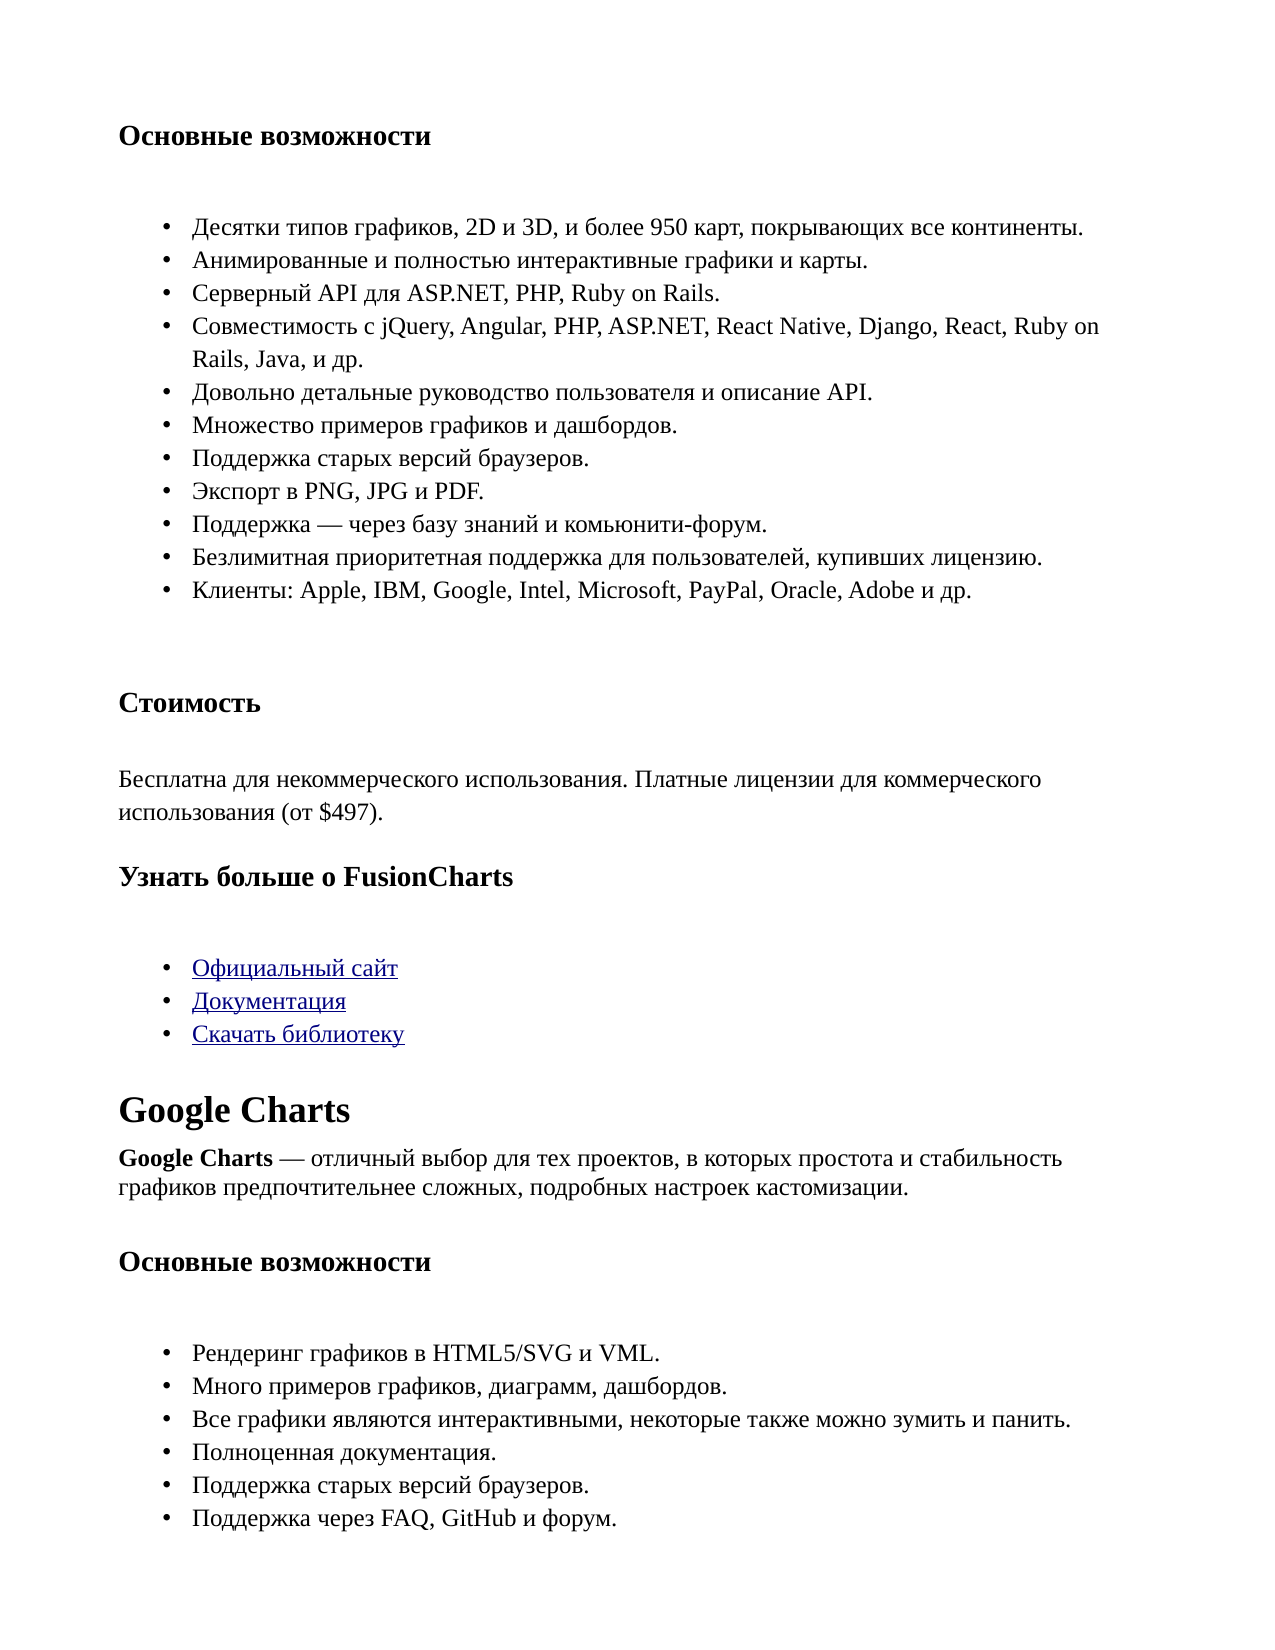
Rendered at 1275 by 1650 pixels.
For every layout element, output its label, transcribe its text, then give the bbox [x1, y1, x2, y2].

list Официальный сайт [162, 953, 1157, 981]
list Скачать библиотеку [162, 1019, 1157, 1047]
list Документация [162, 986, 1157, 1014]
list Безлимитная приоритетная поддержка для пользователей, купивших лицензию. [162, 542, 1157, 571]
subtitle Основные возможности [118, 118, 1157, 152]
subtitle Стоимость [118, 685, 1157, 718]
text Google Charts — отличный выбор для тех проектов, в которых простота и стабильность графиков предпочтительнее сложных, подробных настроек кастомизации. [118, 1143, 1157, 1200]
list Совместимость с jQuery, Angular, PHP, ASP.NET, React Native, Django, React, Ruby on Rails, Java, и др. [162, 311, 1157, 373]
list Десятки типов графиков, 2D и 3D, и более 950 карт, покрывающих все континенты. [162, 212, 1157, 241]
list Клиенты: Apple, IBM, Google, Intel, Microsoft, PayPal, Oracle, Adobe и др. [162, 575, 1157, 604]
list Множество примеров графиков и дашбордов. [162, 410, 1157, 439]
list Поддержка через FAQ, GitHub и форум. [162, 1503, 1157, 1532]
list Поддержка — через базу знаний и комьюнити-форум. [162, 509, 1157, 538]
list Экспорт в PNG, JPG и PDF. [162, 476, 1157, 505]
list Довольно детальные руководство пользователя и описание API. [162, 377, 1157, 406]
list Анимированные и полностью интерактивные графики и карты. [162, 245, 1157, 273]
subtitle Google Charts [118, 1087, 1157, 1130]
list Серверный API для ASP.NET, PHP, Ruby on Rails. [162, 278, 1157, 307]
subtitle Узнать больше о FusionCharts [118, 859, 1157, 893]
subtitle Основные возможности [118, 1244, 1157, 1278]
list Все графики являются интерактивными, некоторые также можно зумить и панить. [162, 1404, 1157, 1433]
text Бесплатна для некоммерческого использования. Платные лицензии для коммерческого использования (от $497). [118, 731, 1157, 826]
list Поддержка старых версий браузеров. [162, 1470, 1157, 1499]
list Много примеров графиков, диаграмм, дашбордов. [162, 1371, 1157, 1400]
list Полноценная документация. [162, 1437, 1157, 1466]
list Рендеринг графиков в HTML5/SVG и VML. [162, 1338, 1157, 1367]
list Поддержка старых версий браузеров. [162, 443, 1157, 472]
